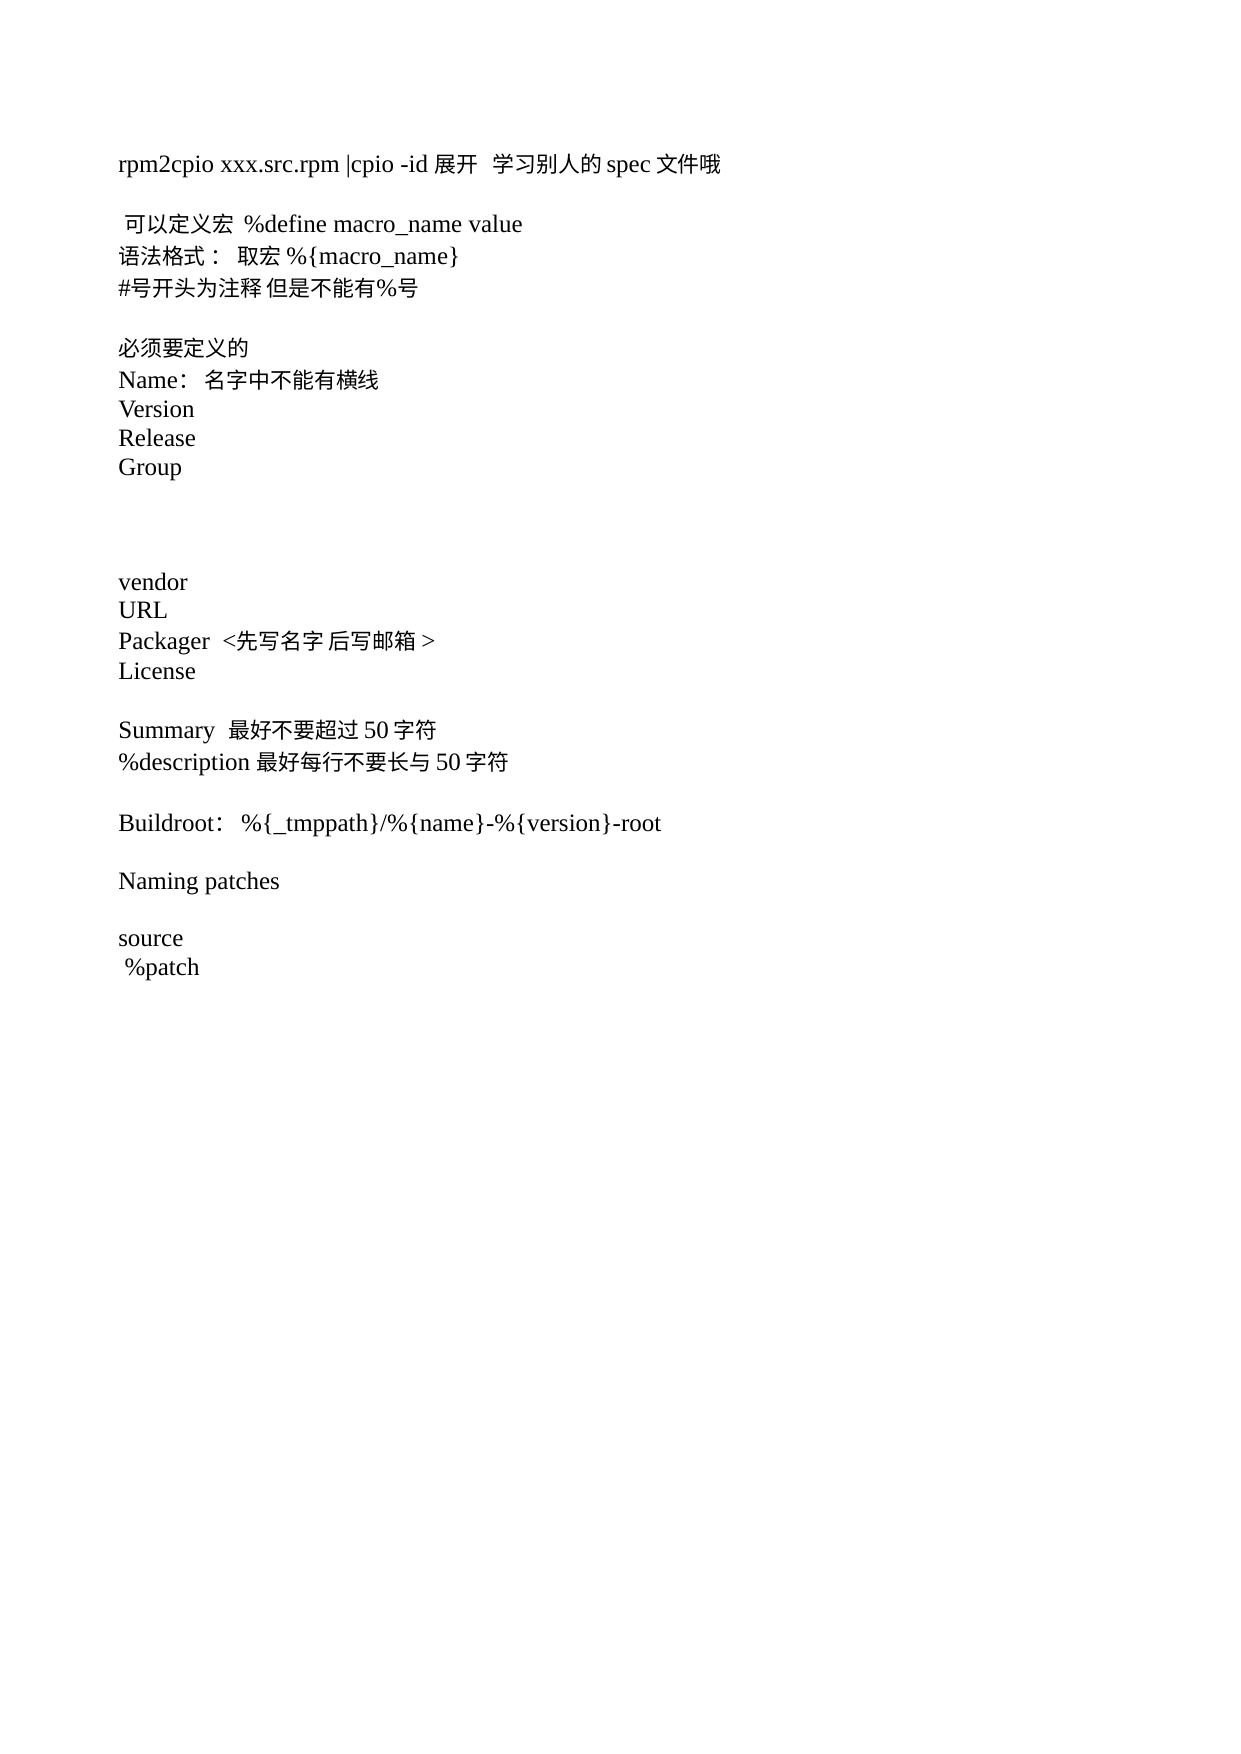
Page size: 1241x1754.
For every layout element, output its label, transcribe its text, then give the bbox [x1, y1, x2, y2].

text Name： 名字中不能有横线 [118, 363, 1122, 394]
text rpm2cpio xxx.src.rpm |cpio -id 展开 学习别人的spec文件哦 [118, 147, 1122, 178]
text 必须要定义的 [118, 331, 1122, 363]
text Naming patches [118, 866, 1122, 895]
text Buildroot： %{_tmppath}/%{name}-%{version}-root [118, 806, 1122, 837]
text vendor [118, 567, 1122, 596]
text #号开头为注释 但是不能有%号 [118, 271, 1122, 302]
text Group [118, 452, 1122, 481]
text 可以定义宏 %define macro_name value [118, 207, 1122, 239]
text License [118, 656, 1122, 685]
text Version [118, 394, 1122, 423]
text URL [118, 596, 1122, 624]
text source [118, 923, 1122, 952]
text Packager <先写名字 后写邮箱 > [118, 624, 1122, 656]
text %description 最好每行不要长与50字符 [118, 745, 1122, 777]
text 语法格式 ： 取宏 %{macro_name} [118, 239, 1122, 271]
text Release [118, 423, 1122, 452]
text Summary 最好不要超过50字符 [118, 713, 1122, 745]
text %patch [118, 952, 1122, 981]
